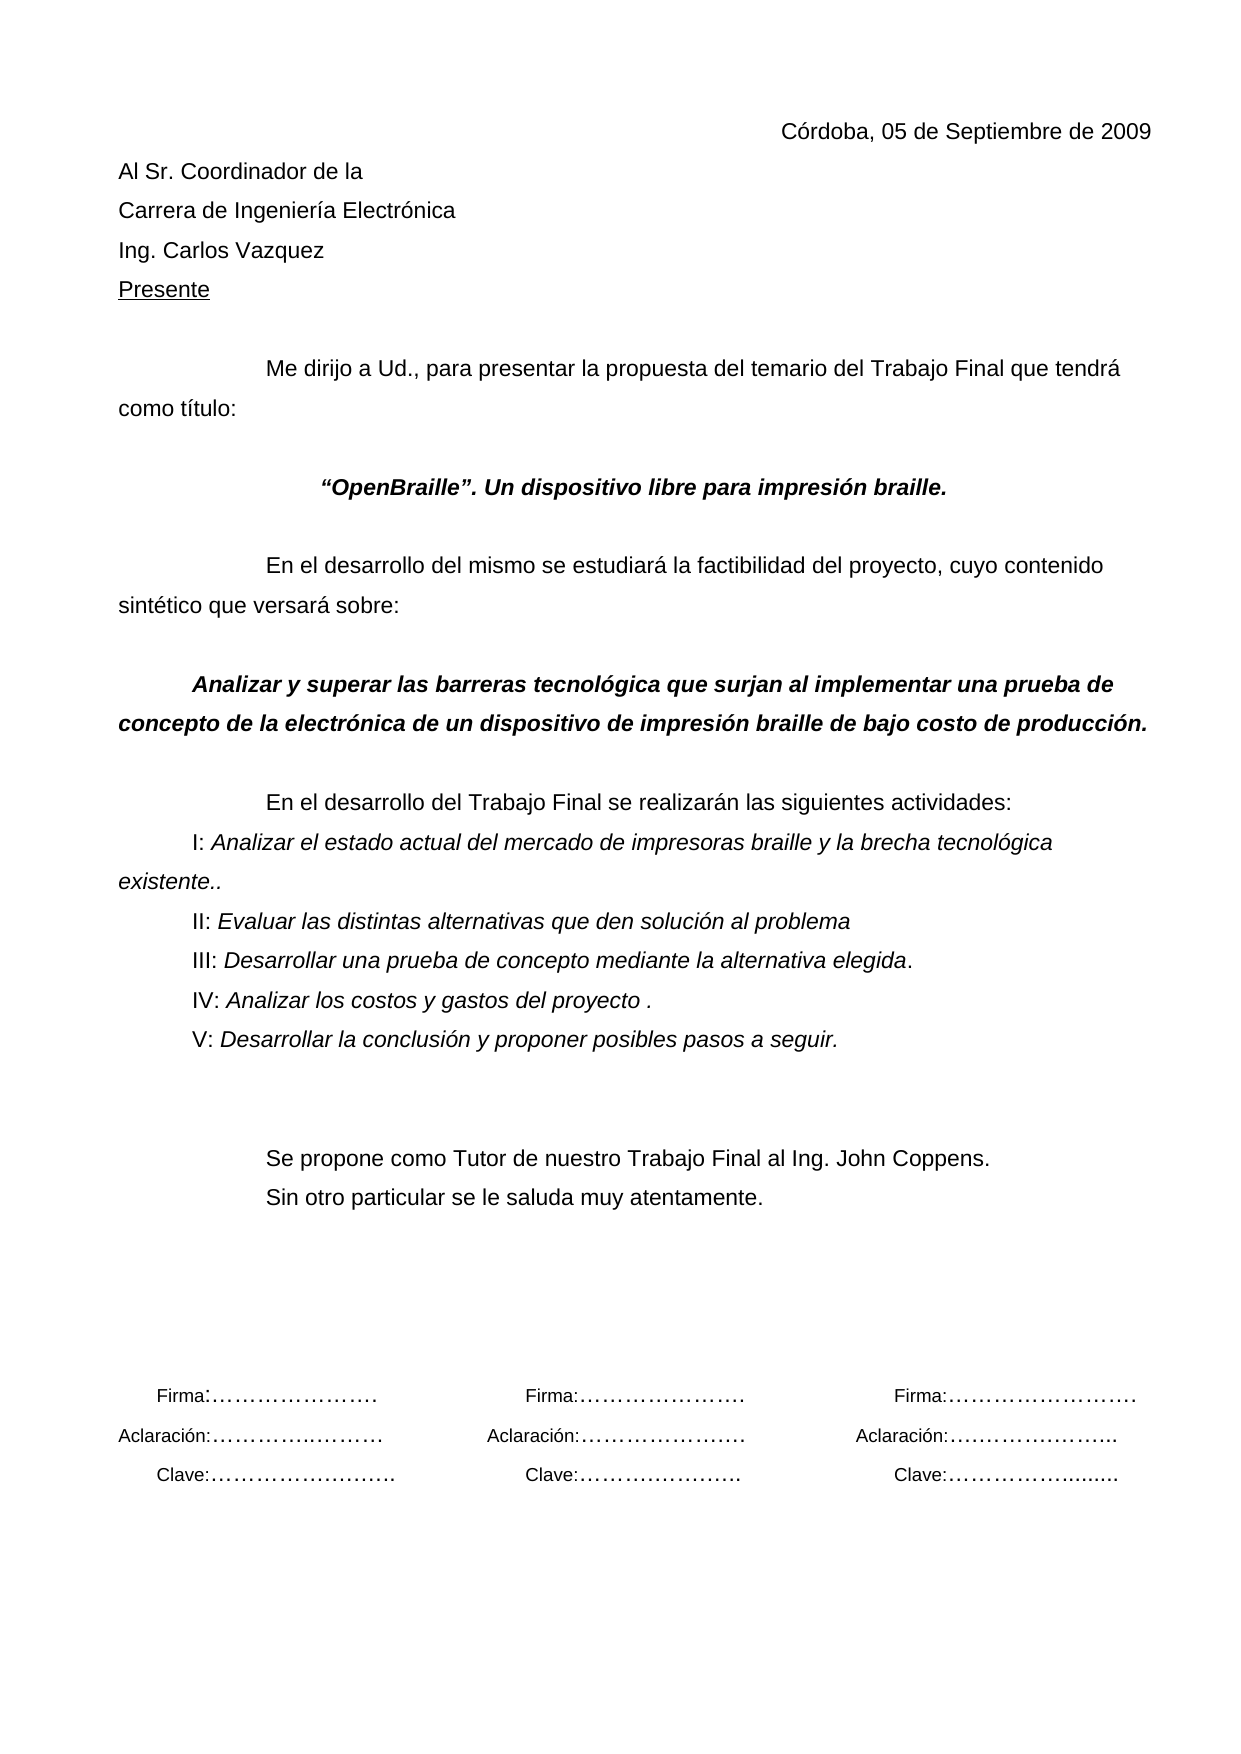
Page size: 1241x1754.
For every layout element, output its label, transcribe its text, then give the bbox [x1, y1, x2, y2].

text Firma:…………………. Firma:…………………. Firma:……………………. [118, 1381, 1151, 1408]
text En el desarrollo del Trabajo Final se realizarán las siguientes actividades: [118, 789, 1151, 816]
text Me dirijo a Ud., para presentar la propuesta del temario del Trabajo Final que tendrá como título: [118, 355, 1151, 421]
text II: Evaluar las distintas alternativas que den solución al problema [118, 908, 1151, 934]
text Presente [118, 276, 1151, 302]
text IV: Analizar los costos y gastos del proyecto . [118, 987, 1151, 1013]
text “OpenBraille”. Un dispositivo libre para impresión braille. [118, 473, 1151, 500]
text Ing. Carlos Vazquez [118, 237, 1151, 263]
text I: Analizar el estado actual del mercado de impresoras braille y la brecha tecnológica existente.. [118, 829, 1151, 894]
text V: Desarrollar la conclusión y proponer posibles pasos a seguir. [118, 1026, 1151, 1052]
text Analizar y superar las barreras tecnológica que surjan al implementar una prueba de concepto de la electrónica de un dispositivo de impresión braille de bajo costo de producción. [118, 671, 1151, 737]
text Se propone como Tutor de nuestro Trabajo Final al Ing. John Coppens. [118, 1144, 1151, 1171]
text Carrera de Ingeniería Electrónica [118, 197, 1151, 223]
text Aclaración:…………..……… Aclaración:……………….… Aclaración:….……….……... [118, 1421, 1151, 1447]
text III: Desarrollar una prueba de concepto mediante la alternativa elegida. [118, 947, 1151, 973]
text Sin otro particular se le saluda muy atentamente. [118, 1184, 1151, 1210]
text Al Sr. Coordinador de la [118, 158, 1151, 184]
text Clave:…………….….….. Clave:……….…….….. Clave:……………......... [118, 1460, 1151, 1487]
text En el desarrollo del mismo se estudiará la factibilidad del proyecto, cuyo contenido sintético que versará sobre: [118, 552, 1151, 618]
text Córdoba, 05 de Septiembre de 2009 [118, 118, 1151, 144]
